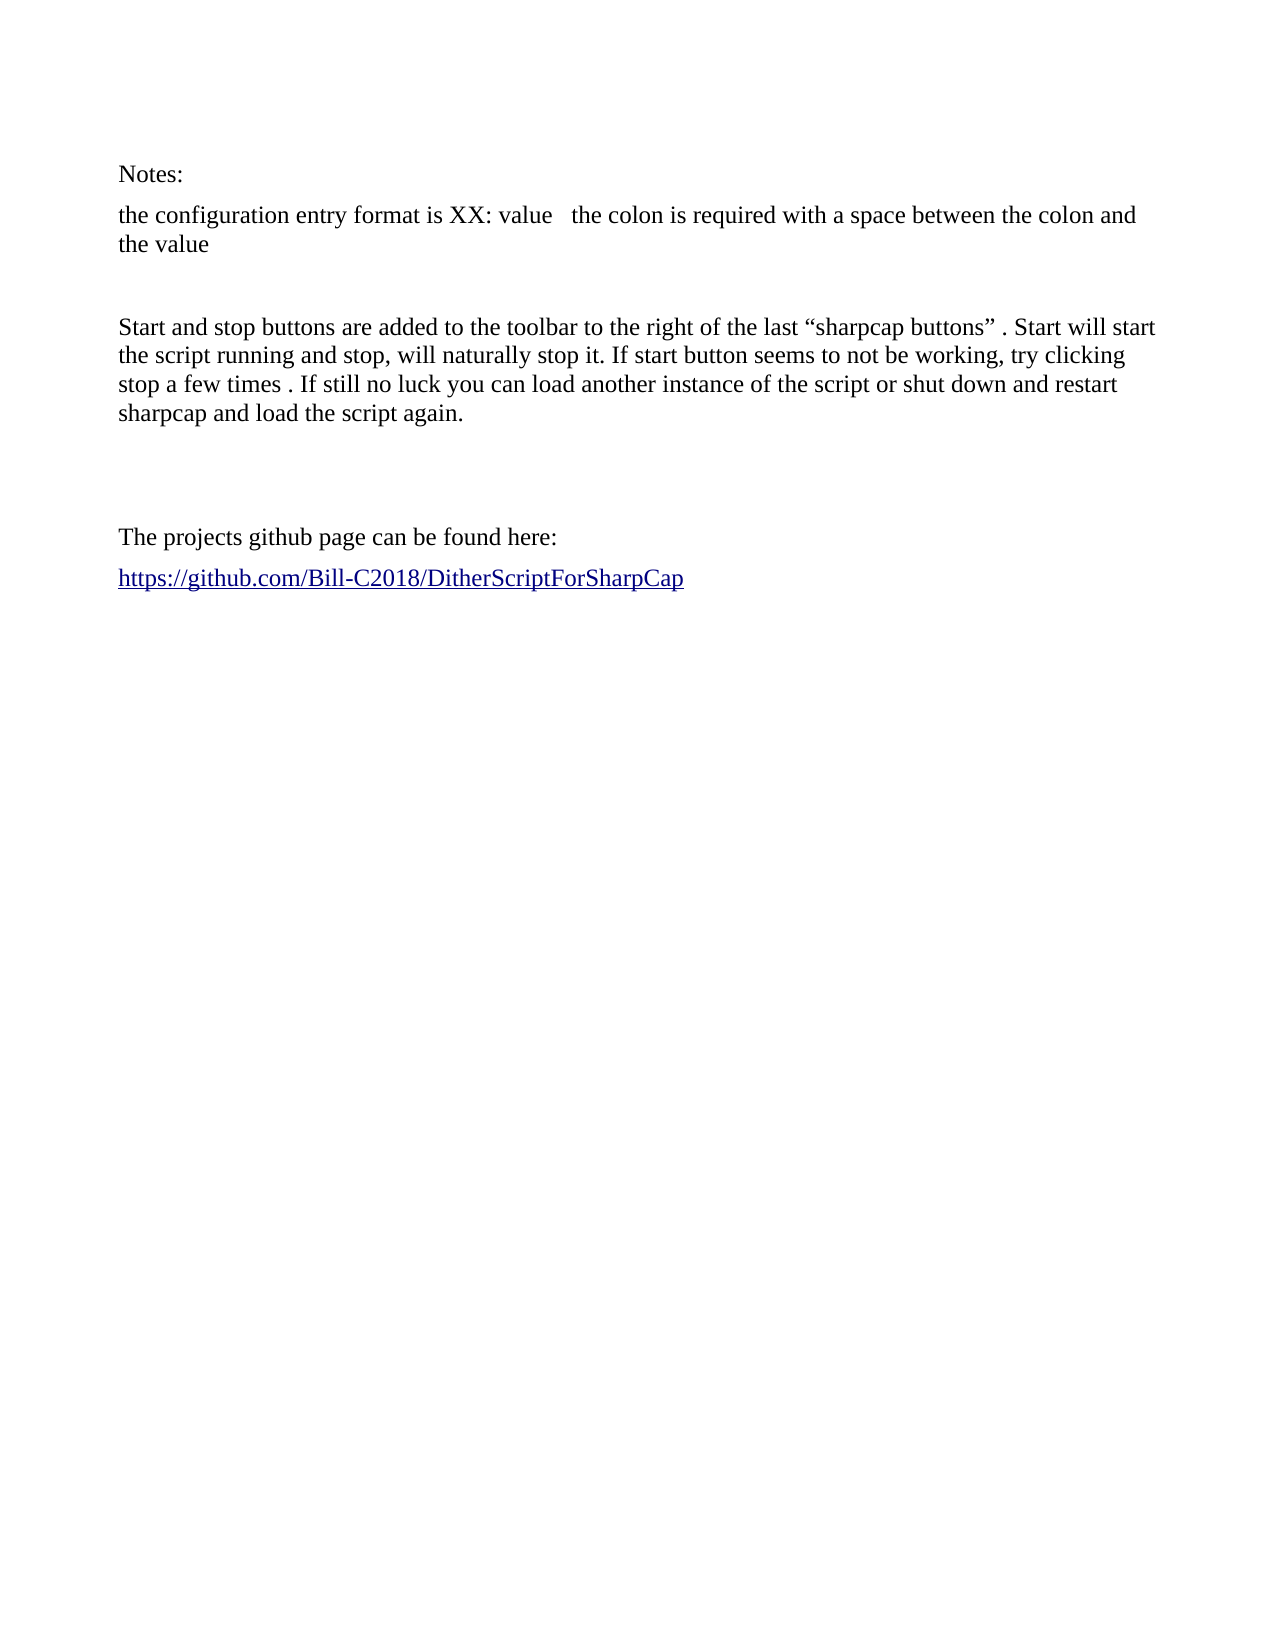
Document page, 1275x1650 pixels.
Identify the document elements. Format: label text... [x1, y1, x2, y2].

text the configuration entry format is XX: value the colon is required with a space between the colon and the value [118, 201, 1157, 258]
text Start and stop buttons are added to the toolbar to the right of the last “sharpcap buttons” . Start will start the script running and stop, will naturally stop it. If start button seems to not be working, try clicking stop a few times . If still no luck you can load another instance of the script or shut down and restart sharpcap and load the script again. [118, 312, 1157, 427]
text The projects github page can be found here: [118, 522, 1157, 551]
text Notes: [118, 159, 1157, 188]
text https://github.com/Bill-C2018/DitherScriptForSharpCap [118, 563, 1157, 592]
